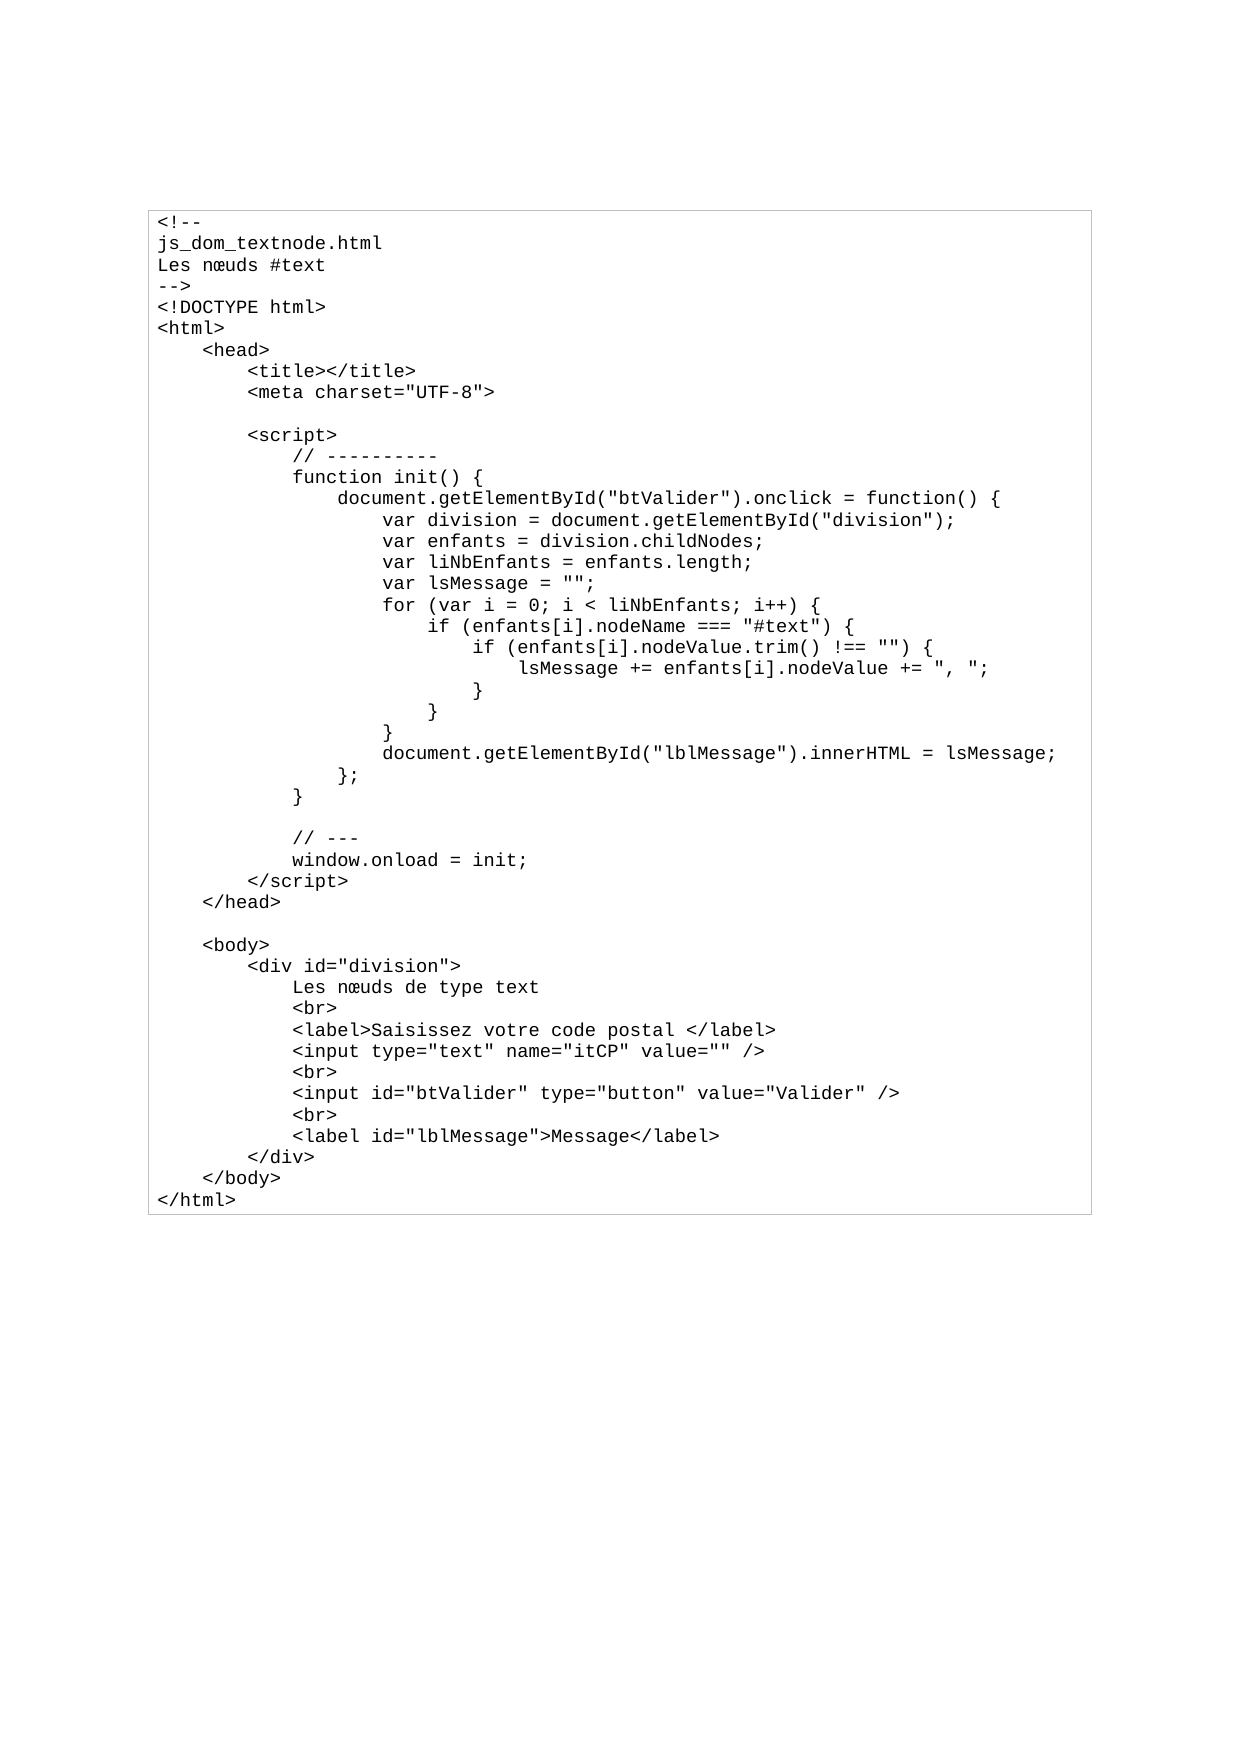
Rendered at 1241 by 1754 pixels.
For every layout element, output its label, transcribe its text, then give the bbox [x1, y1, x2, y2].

text </html> [149, 1187, 1091, 1214]
text }; [149, 762, 1091, 783]
text var lsMessage = ""; [149, 571, 1091, 592]
text <html> [149, 316, 1091, 337]
text <!-- [149, 211, 1091, 231]
text <script> [149, 422, 1091, 443]
text Les nœuds #text [149, 252, 1091, 273]
text <title></title> [149, 358, 1091, 380]
text } [149, 677, 1091, 698]
text document.getElementById("btValider").onclick = function() { [149, 486, 1091, 507]
text } [149, 783, 1091, 808]
text <br> [149, 996, 1091, 1017]
text // ---------- [149, 443, 1091, 465]
text } [149, 720, 1091, 741]
text // --- [149, 826, 1091, 847]
text --> [149, 273, 1091, 295]
text <head> [149, 337, 1091, 358]
text <div id="division"> [149, 953, 1091, 975]
text <br> [149, 1102, 1091, 1123]
text </head> [149, 890, 1091, 914]
text <body> [149, 932, 1091, 953]
text <label>Saisissez votre code postal </label> [149, 1017, 1091, 1038]
text <!DOCTYPE html> [149, 295, 1091, 316]
text Les nœuds de type text [149, 975, 1091, 996]
text var liNbEnfants = enfants.length; [149, 550, 1091, 571]
text if (enfants[i].nodeName === "#text") { [149, 613, 1091, 635]
text </div> [149, 1145, 1091, 1166]
text <input id="btValider" type="button" value="Valider" /> [149, 1081, 1091, 1102]
text var enfants = division.childNodes; [149, 528, 1091, 550]
text <input type="text" name="itCP" value="" /> [149, 1038, 1091, 1060]
text <meta charset="UTF-8"> [149, 380, 1091, 404]
text </body> [149, 1166, 1091, 1187]
text </script> [149, 868, 1091, 890]
text <label id="lblMessage">Message</label> [149, 1123, 1091, 1145]
text lsMessage += enfants[i].nodeValue += ", "; [149, 656, 1091, 677]
text if (enfants[i].nodeValue.trim() !== "") { [149, 635, 1091, 656]
text window.onload = init; [149, 847, 1091, 868]
text js_dom_textnode.html [149, 231, 1091, 252]
text } [149, 698, 1091, 720]
text var division = document.getElementById("division"); [149, 507, 1091, 528]
text document.getElementById("lblMessage").innerHTML = lsMessage; [149, 741, 1091, 762]
text for (var i = 0; i < liNbEnfants; i++) { [149, 592, 1091, 613]
text <br> [149, 1060, 1091, 1081]
text function init() { [149, 465, 1091, 486]
